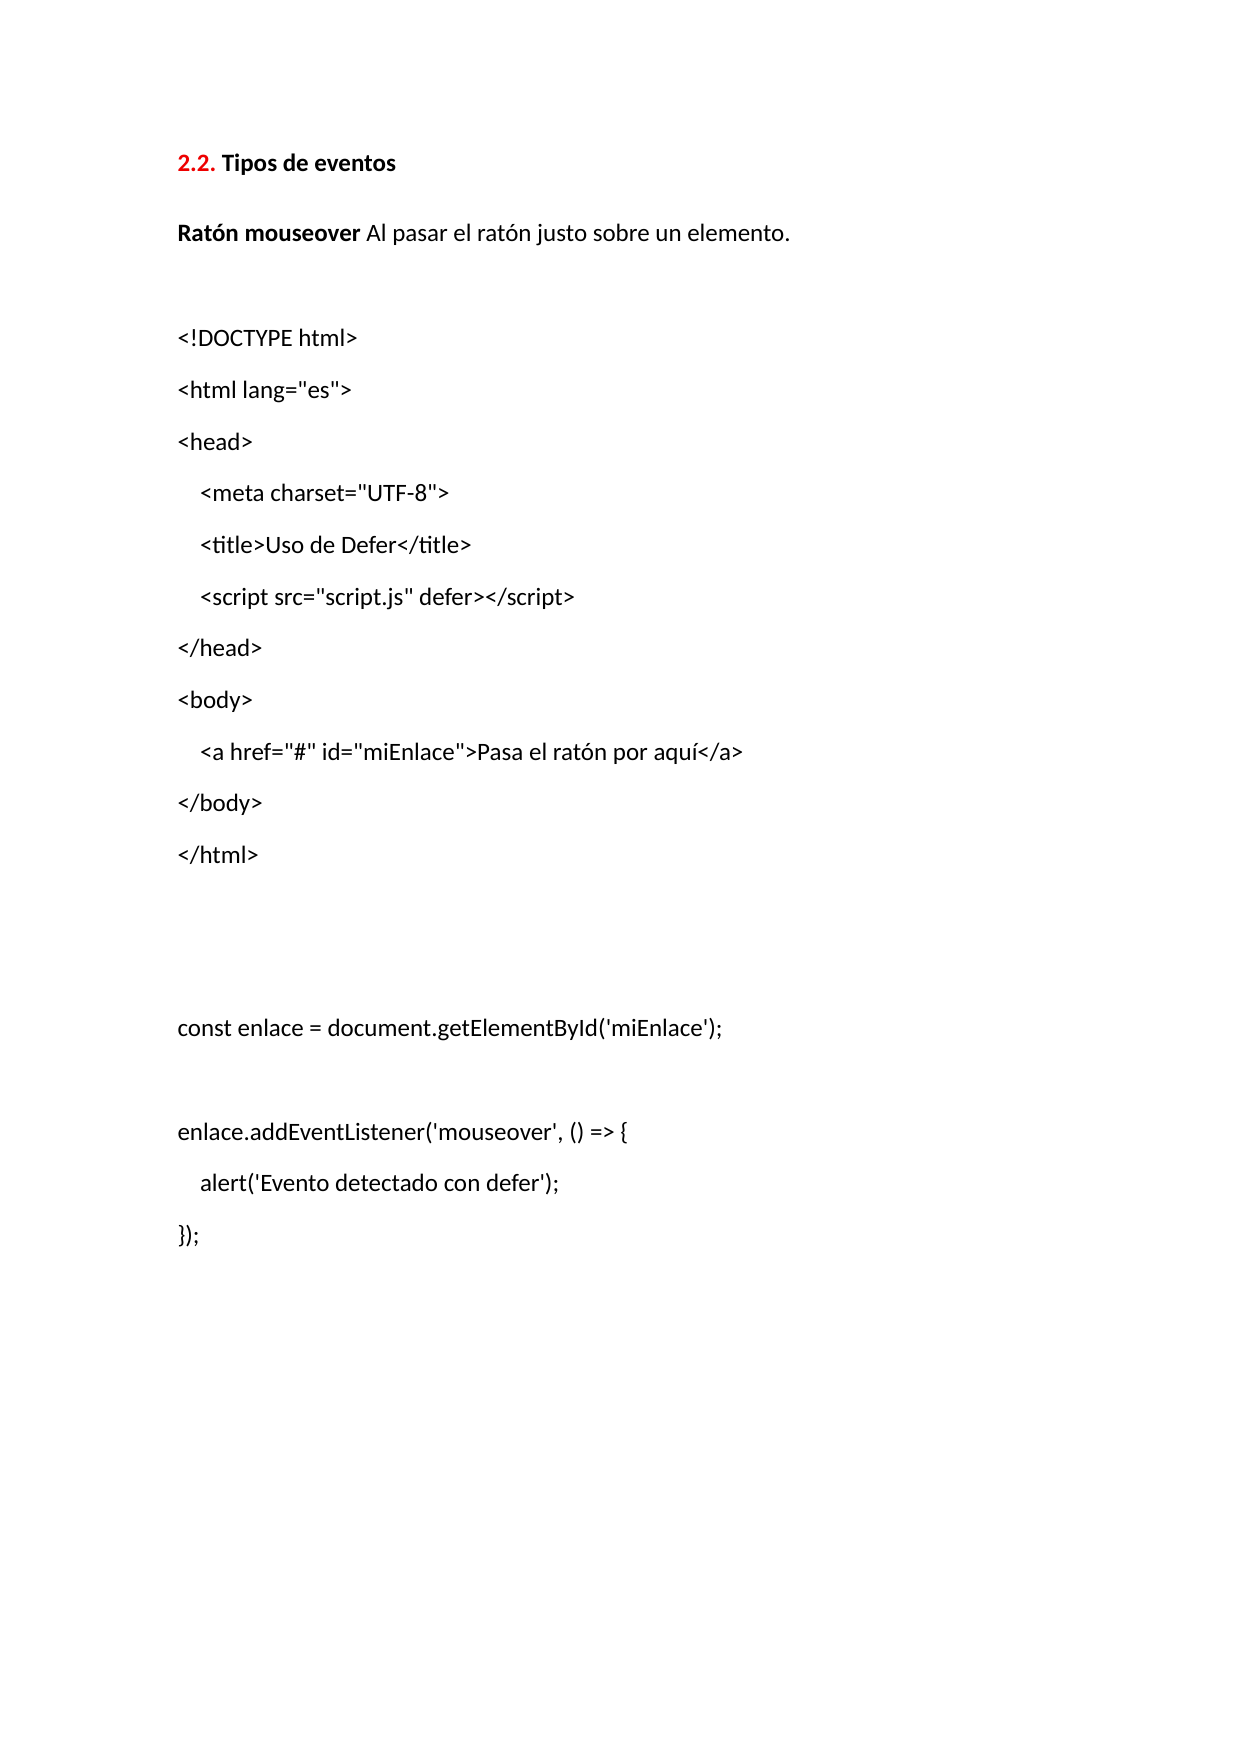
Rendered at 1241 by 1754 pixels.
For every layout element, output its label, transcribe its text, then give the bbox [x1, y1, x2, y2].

text </body> [177, 788, 1063, 818]
text </head> [177, 633, 1063, 663]
text const enlace = document.getElementById('miEnlace'); [177, 1013, 1063, 1043]
text alert('Evento detectado con defer'); [177, 1168, 1063, 1198]
text </html> [177, 839, 1063, 870]
text enlace.addEventListener('mouseover', () => { [177, 1116, 1063, 1146]
text <script src="script.js" defer></script> [177, 581, 1063, 611]
text <head> [177, 426, 1063, 456]
text 2.2. Tipos de eventos Ratón mouseover Al pasar el ratón justo sobre un elemento. <!DOCTYPE html> [177, 148, 1063, 353]
text <title>Uso de Defer</title> [177, 529, 1063, 560]
text <body> [177, 684, 1063, 715]
text <html lang="es"> [177, 374, 1063, 405]
text <meta charset="UTF-8"> [177, 478, 1063, 508]
text <a href="#" id="miEnlace">Pasa el ratón por aquí</a> [177, 736, 1063, 766]
text }); [177, 1219, 1063, 1250]
